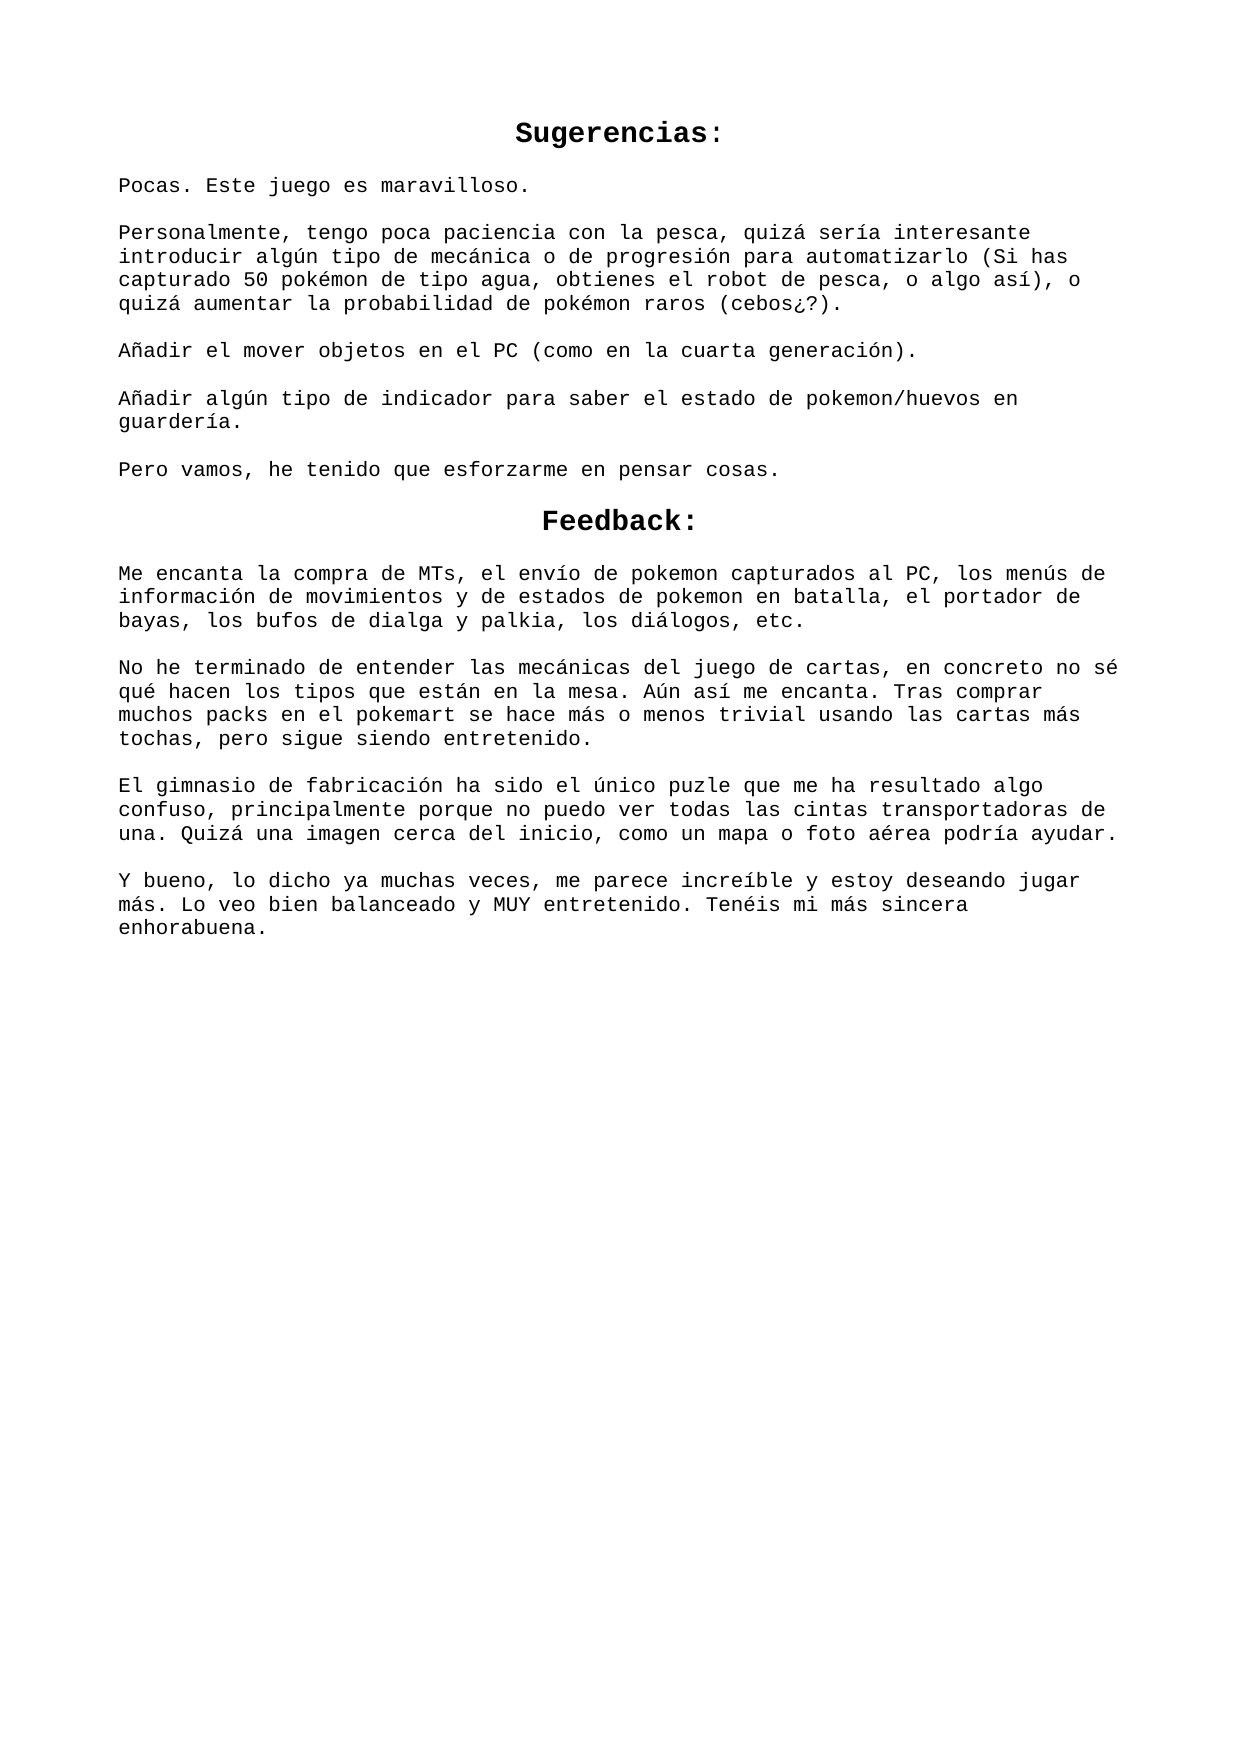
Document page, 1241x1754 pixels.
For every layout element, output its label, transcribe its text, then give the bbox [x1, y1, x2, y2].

text El gimnasio de fabricación ha sido el único puzle que me ha resultado algo confuso, principalmente porque no puedo ver todas las cintas transportadoras de una. Quizá una imagen cerca del inicio, como un mapa o foto aérea podría ayudar. [118, 775, 1122, 846]
text Añadir el mover objetos en el PC (como en la cuarta generación). [118, 340, 1122, 364]
text Sugerencias: [118, 118, 1122, 151]
text Me encanta la compra de MTs, el envío de pokemon capturados al PC, los menús de información de movimientos y de estados de pokemon en batalla, el portador de bayas, los bufos de dialga y palkia, los diálogos, etc. [118, 562, 1122, 633]
text Feedback: [118, 506, 1122, 539]
text No he terminado de entender las mecánicas del juego de cartas, en concreto no sé qué hacen los tipos que están en la mesa. Aún así me encanta. Tras comprar muchos packs en el pokemart se hace más o menos trivial usando las cartas más tochas, pero sigue siendo entretenido. [118, 657, 1122, 775]
text Añadir algún tipo de indicador para saber el estado de pokemon/huevos en guardería. [118, 388, 1122, 435]
text Pero vamos, he tenido que esforzarme en pensar cosas. [118, 458, 1122, 482]
text Pocas. Este juego es maravilloso. [118, 151, 1122, 198]
text Personalmente, tengo poca paciencia con la pesca, quizá sería interesante introducir algún tipo de mecánica o de progresión para automatizarlo (Si has capturado 50 pokémon de tipo agua, obtienes el robot de pesca, o algo así), o quizá aumentar la probabilidad de pokémon raros (cebos¿?). [118, 222, 1122, 317]
text Y bueno, lo dicho ya muchas veces, me parece increíble y estoy deseando jugar más. Lo veo bien balanceado y MUY entretenido. Tenéis mi más sincera enhorabuena. [118, 870, 1122, 964]
